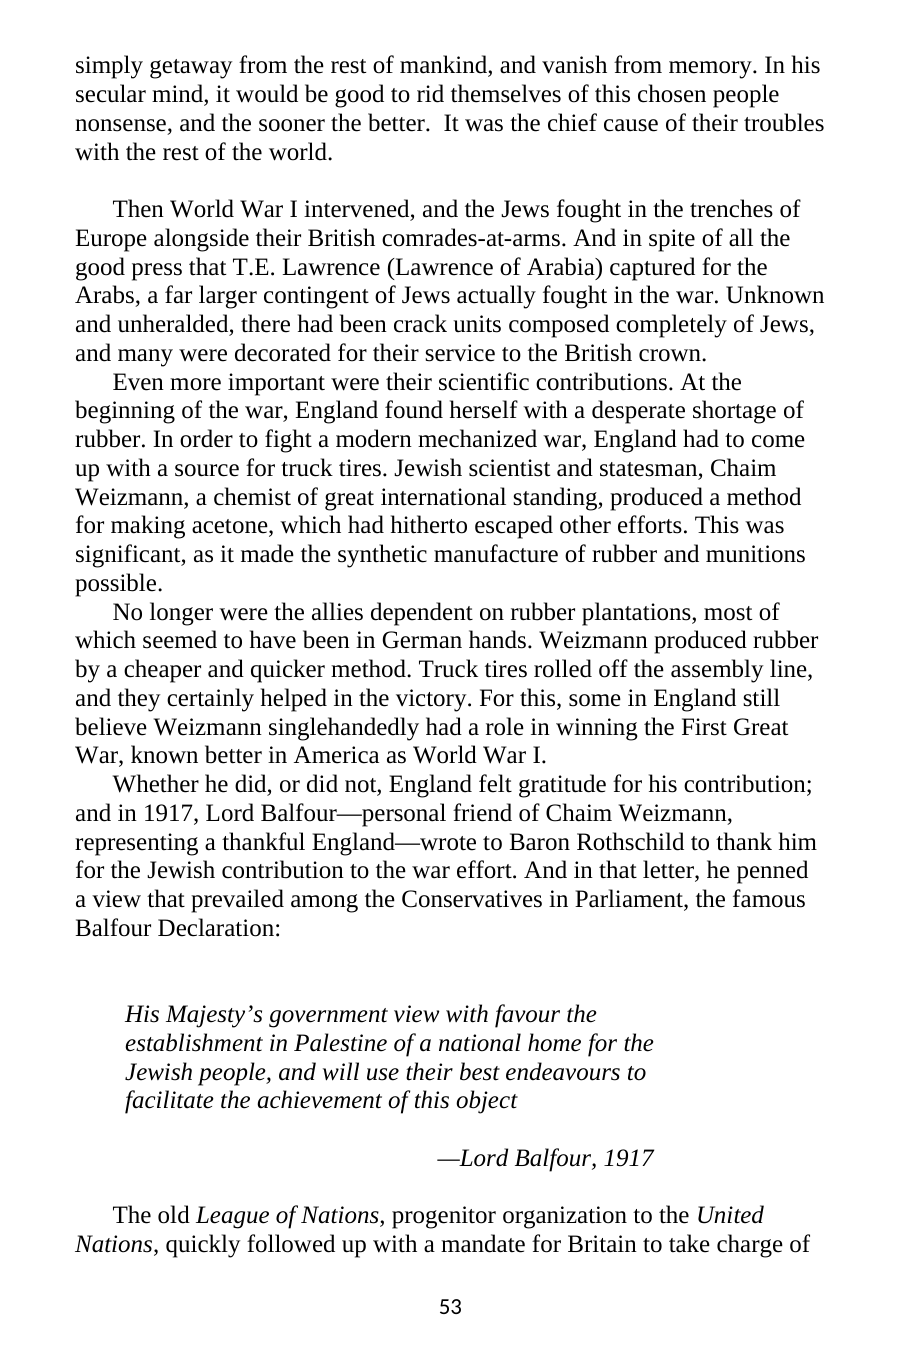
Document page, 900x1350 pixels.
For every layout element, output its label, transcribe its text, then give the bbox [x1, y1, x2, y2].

text facilitate the achievement of this object [75, 1086, 825, 1114]
text The old League of Nations, progenitor organization to the United Nations, quickly followed up with a mandate for Britain to take charge of [75, 1201, 825, 1258]
text His Majesty’s government view with favour the [75, 999, 825, 1028]
text Then World War I intervened, and the Jews fought in the trenches of Europe alongside their British comrades-at-arms. And in spite of all the good press that T.E. Lawrence (Lawrence of Arabia) captured for the Arabs, a far larger contingent of Jews actually fought in the war. Unknown and unheralded, there had been crack units composed completely of Jews, and many were decorated for their service to the British crown. [75, 194, 825, 367]
text Even more important were their scientific contributions. At the beginning of the war, England found herself with a desperate shortage of rubber. In order to fight a modern mechanized war, England had to come up with a source for truck tires. Jewish scientist and statesman, Chaim Weizmann, a chemist of great international standing, produced a method for making acetone, which had hitherto escaped other efforts. This was significant, as it made the synthetic manufacture of rubber and munitions possible. [75, 367, 825, 597]
text establishment in Palestine of a national home for the [75, 1028, 825, 1057]
text Whether he did, or did not, England felt gratitude for his contribution; and in 1917, Lord Balfour—personal friend of Chaim Weizmann, representing a thankful England—wrote to Baron Rothschild to thank him for the Jewish contribution to the war effort. And in that letter, he penned a view that prevailed among the Conservatives in Parliament, the famous Balfour Declaration: [75, 769, 825, 942]
text simply getaway from the rest of mankind, and vanish from memory. In his secular mind, it would be good to rid themselves of this chosen people nonsense, and the sooner the better. It was the chief cause of their troubles with the rest of the world. [75, 51, 825, 166]
text —Lord Balfour, 1917 [75, 1143, 825, 1172]
text No longer were the allies dependent on rubber plantations, most of which seemed to have been in German hands. Weizmann produced rubber by a cheaper and quicker method. Truck tires rolled off the assembly line, and they certainly helped in the victory. For this, some in England still believe Weizmann singlehandedly had a role in winning the First Great War, known better in America as World War I. [75, 597, 825, 769]
text Jewish people, and will use their best endeavours to [75, 1057, 825, 1086]
